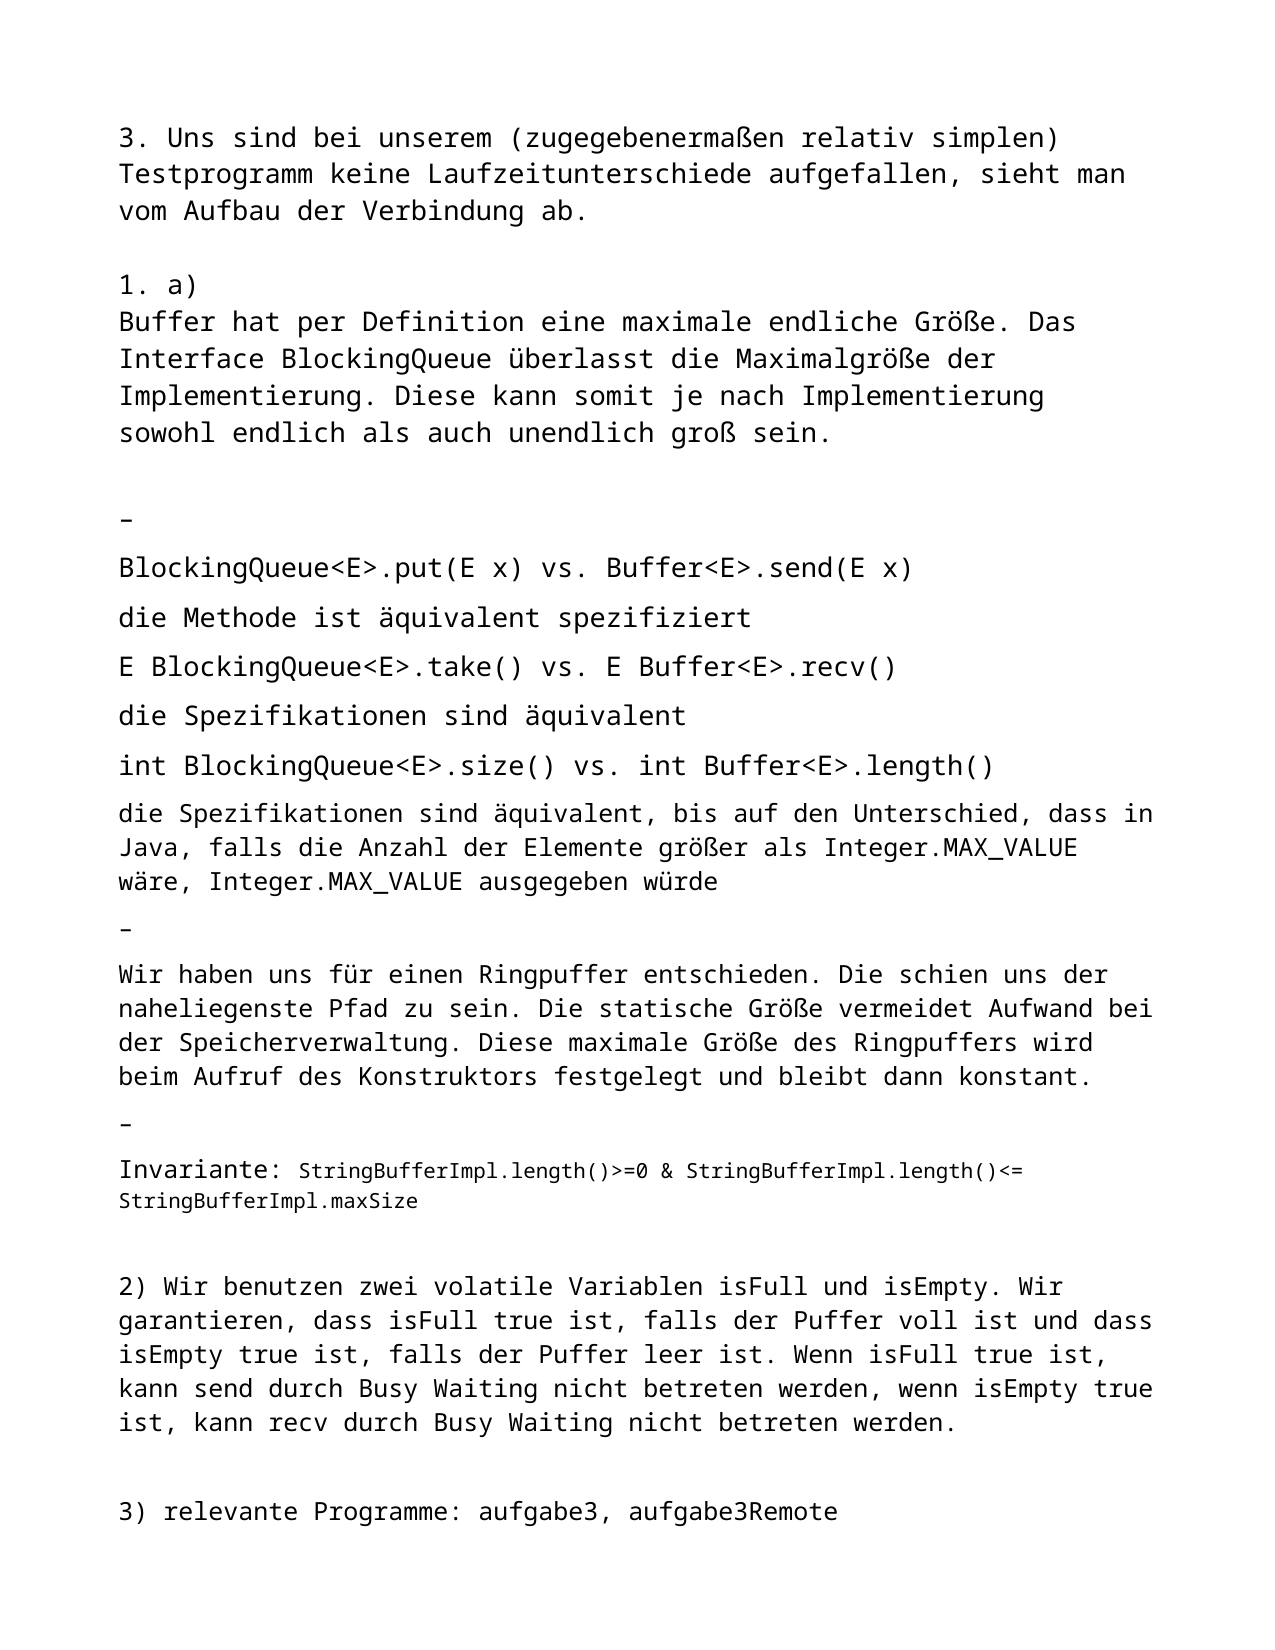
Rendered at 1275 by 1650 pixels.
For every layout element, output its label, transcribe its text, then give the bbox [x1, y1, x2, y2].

text int BlockingQueue<E>.size() vs. int Buffer<E>.length() [118, 746, 1157, 783]
text Invariante: StringBufferImpl.length()>=0 & StringBufferImpl.length()<= StringBufferImpl.maxSize [118, 1152, 1157, 1215]
text – [118, 499, 1157, 536]
text Buffer hat per Definition eine maximale endliche Größe. Das Interface BlockingQueue überlasst die Maximalgröße der Implementierung. Diese kann somit je nach Implementierung sowohl endlich als auch unendlich groß sein. [118, 302, 1157, 450]
text 3) relevante Programme: aufgabe3, aufgabe3Remote [118, 1493, 1157, 1527]
text die Spezifikationen sind äquivalent [118, 697, 1157, 734]
text Wir haben uns für einen Ringpuffer entschieden. Die schien uns der naheliegenste Pfad zu sein. Die statische Größe vermeidet Aufwand bei der Speicherverwaltung. Diese maximale Größe des Ringpuffers wird beim Aufruf des Konstruktors festgelegt und bleibt dann konstant. [118, 957, 1157, 1093]
text – [118, 910, 1157, 944]
text – [118, 1106, 1157, 1140]
text 1. a) [118, 266, 1157, 302]
text 2) Wir benutzen zwei volatile Variablen isFull und isEmpty. Wir garantieren, dass isFull true ist, falls der Puffer voll ist und dass isEmpty true ist, falls der Puffer leer ist. Wenn isFull true ist, kann send durch Busy Waiting nicht betreten werden, wenn isEmpty true ist, kann recv durch Busy Waiting nicht betreten werden. [118, 1269, 1157, 1439]
text E BlockingQueue<E>.take() vs. E Buffer<E>.recv() [118, 647, 1157, 684]
text 3. Uns sind bei unserem (zugegebenermaßen relativ simplen) Testprogramm keine Laufzeitunterschiede aufgefallen, sieht man vom Aufbau der Verbindung ab. [118, 118, 1157, 229]
text die Spezifikationen sind äquivalent, bis auf den Unterschied, dass in Java, falls die Anzahl der Elemente größer als Integer.MAX_VALUE wäre, Integer.MAX_VALUE ausgegeben würde [118, 796, 1157, 898]
text BlockingQueue<E>.put(E x) vs. Buffer<E>.send(E x) [118, 549, 1157, 586]
text die Methode ist äquivalent spezifiziert [118, 598, 1157, 635]
